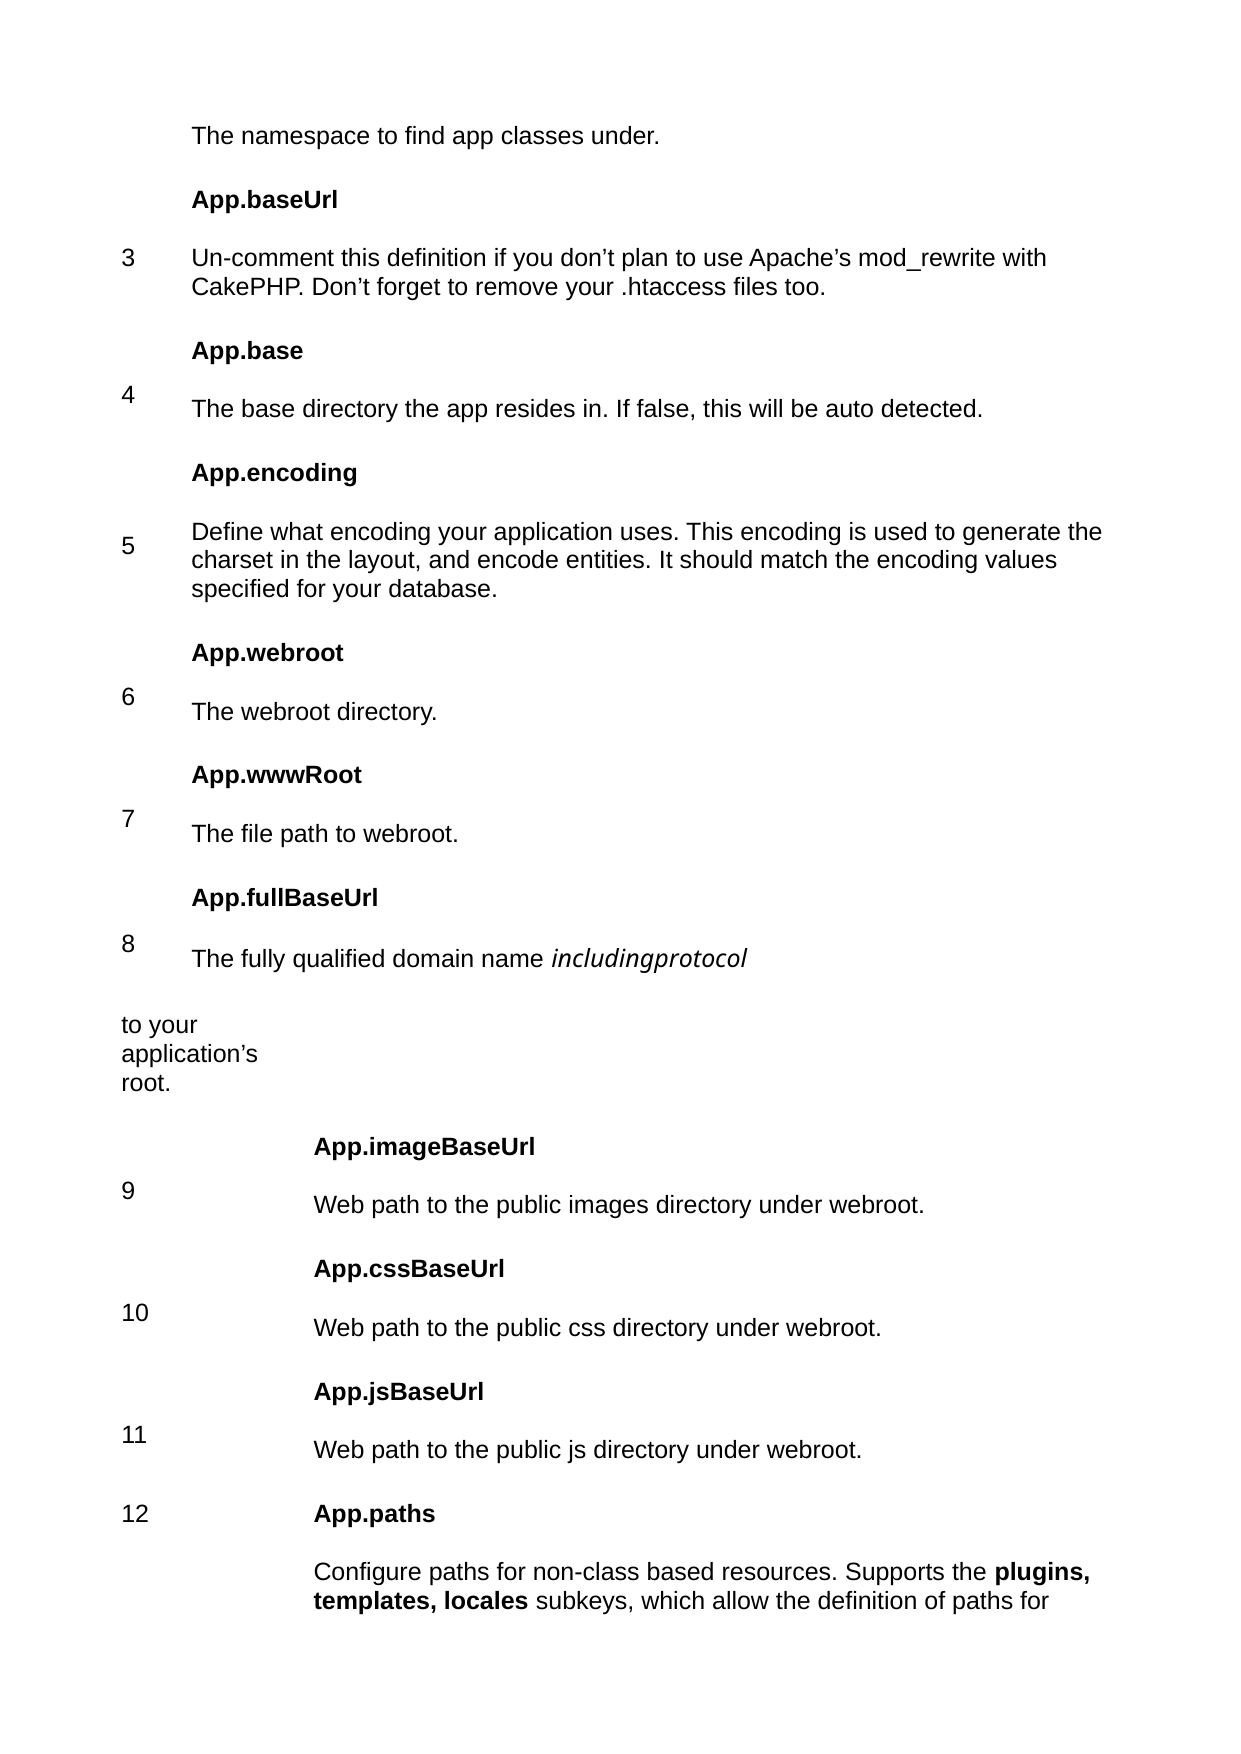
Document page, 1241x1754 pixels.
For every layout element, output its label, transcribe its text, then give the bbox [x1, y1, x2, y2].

table_cell 6 [118, 635, 188, 758]
table_cell App.baseUrl Un-comment this definition if you don’t plan to use Apache’s mod_rewrite with CakePHP. Don’t forget to remove your .htaccess files too. [188, 182, 1122, 333]
table_cell 4 [118, 333, 188, 456]
table_header [310, 1008, 1122, 1129]
table_cell The namespace to find app classes under. [188, 118, 1122, 182]
table_cell 9 [118, 1129, 310, 1251]
table_cell App.encoding Define what encoding your application uses. This encoding is used to generate the charset in the layout, and encode entities. It should match the encoding values specified for your database. [188, 456, 1122, 635]
table_cell 5 [118, 456, 188, 635]
table_cell App.paths Configure paths for non-class based resources. Supports the plugins, templates, locales subkeys, which allow the definition of paths for [310, 1496, 1122, 1617]
table_cell 3 [118, 182, 188, 333]
table_cell App.base The base directory the app resides in. If false, this will be auto detected. [188, 333, 1122, 456]
table_cell App.wwwRoot The file path to webroot. [188, 758, 1122, 880]
table_cell App.webroot The webroot directory. [188, 635, 1122, 758]
table_cell App.cssBaseUrl Web path to the public css directory under webroot. [310, 1251, 1122, 1374]
table_cell App.imageBaseUrl Web path to the public images directory under webroot. [310, 1129, 1122, 1251]
table_cell 10 [118, 1251, 310, 1374]
table_cell App.fullBaseUrl The fully qualified domain name includingprotocol [188, 880, 1122, 1007]
table_header to your application’s root. [118, 1008, 310, 1129]
table_cell 7 [118, 758, 188, 880]
table_cell 12 [118, 1496, 310, 1617]
table_cell 11 [118, 1374, 310, 1496]
table_cell 8 [118, 880, 188, 1007]
table_cell App.jsBaseUrl Web path to the public js directory under webroot. [310, 1374, 1122, 1496]
table_cell [118, 118, 188, 182]
